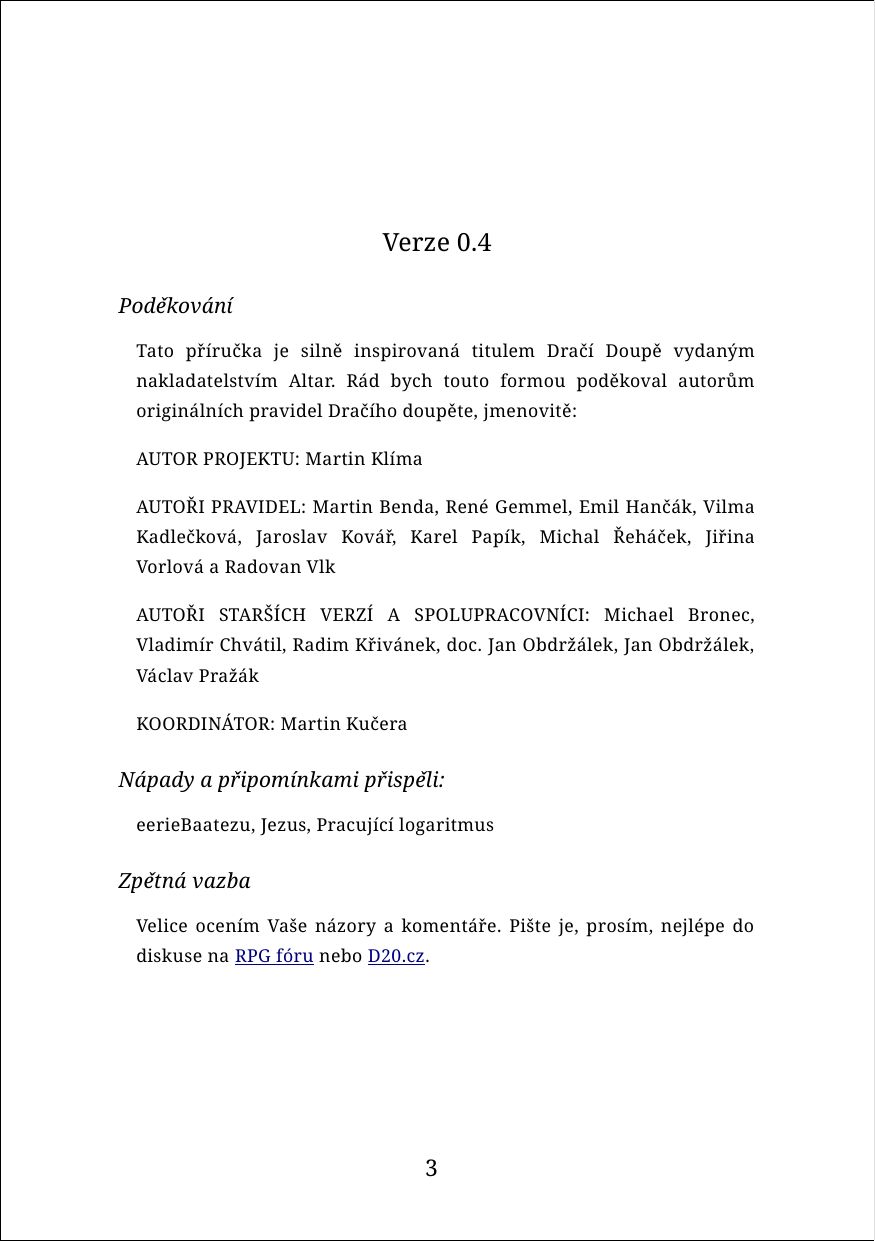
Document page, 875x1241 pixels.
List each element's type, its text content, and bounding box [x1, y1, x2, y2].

text AUTOR PROJEKTU: Martin Klíma [136, 446, 756, 471]
text Poděkování [118, 291, 756, 319]
text AUTOŘI PRAVIDEL: Martin Benda, René Gemmel, Emil Hančák, Vilma Kadlečková, Jaroslav Kovář, Karel Papík, Michal Řeháček, Jiřina Vorlová a Radovan Vlk [136, 494, 756, 579]
text Tato příručka je silně inspirovaná titulem Dračí Doupě vydaným nakladatelstvím Altar. Rád bych touto formou poděkoval autorům originálních pravidel Dračího doupěte, jmenovitě: [136, 338, 756, 423]
text Velice ocením Vaše názory a komentáře. Pište je, prosím, nejlépe do diskuse na RPG fóru nebo D20.cz. [136, 913, 756, 968]
text Verze 0.4 [118, 225, 756, 259]
text KOORDINÁTOR: Martin Kučera [136, 711, 756, 735]
text Nápady a připomínkami přispěli: [118, 765, 756, 793]
text AUTOŘI STARŠÍCH VERZÍ A SPOLUPRACOVNÍCI: Michael Bronec, Vladimír Chvátil, Radim Křivánek, doc. Jan Obdržálek, Jan Obdržálek, Václav Pražák [136, 603, 756, 687]
text Zpětná vazba [118, 866, 756, 894]
text eerieBaatezu, Jezus, Pracující logaritmus [136, 812, 756, 836]
